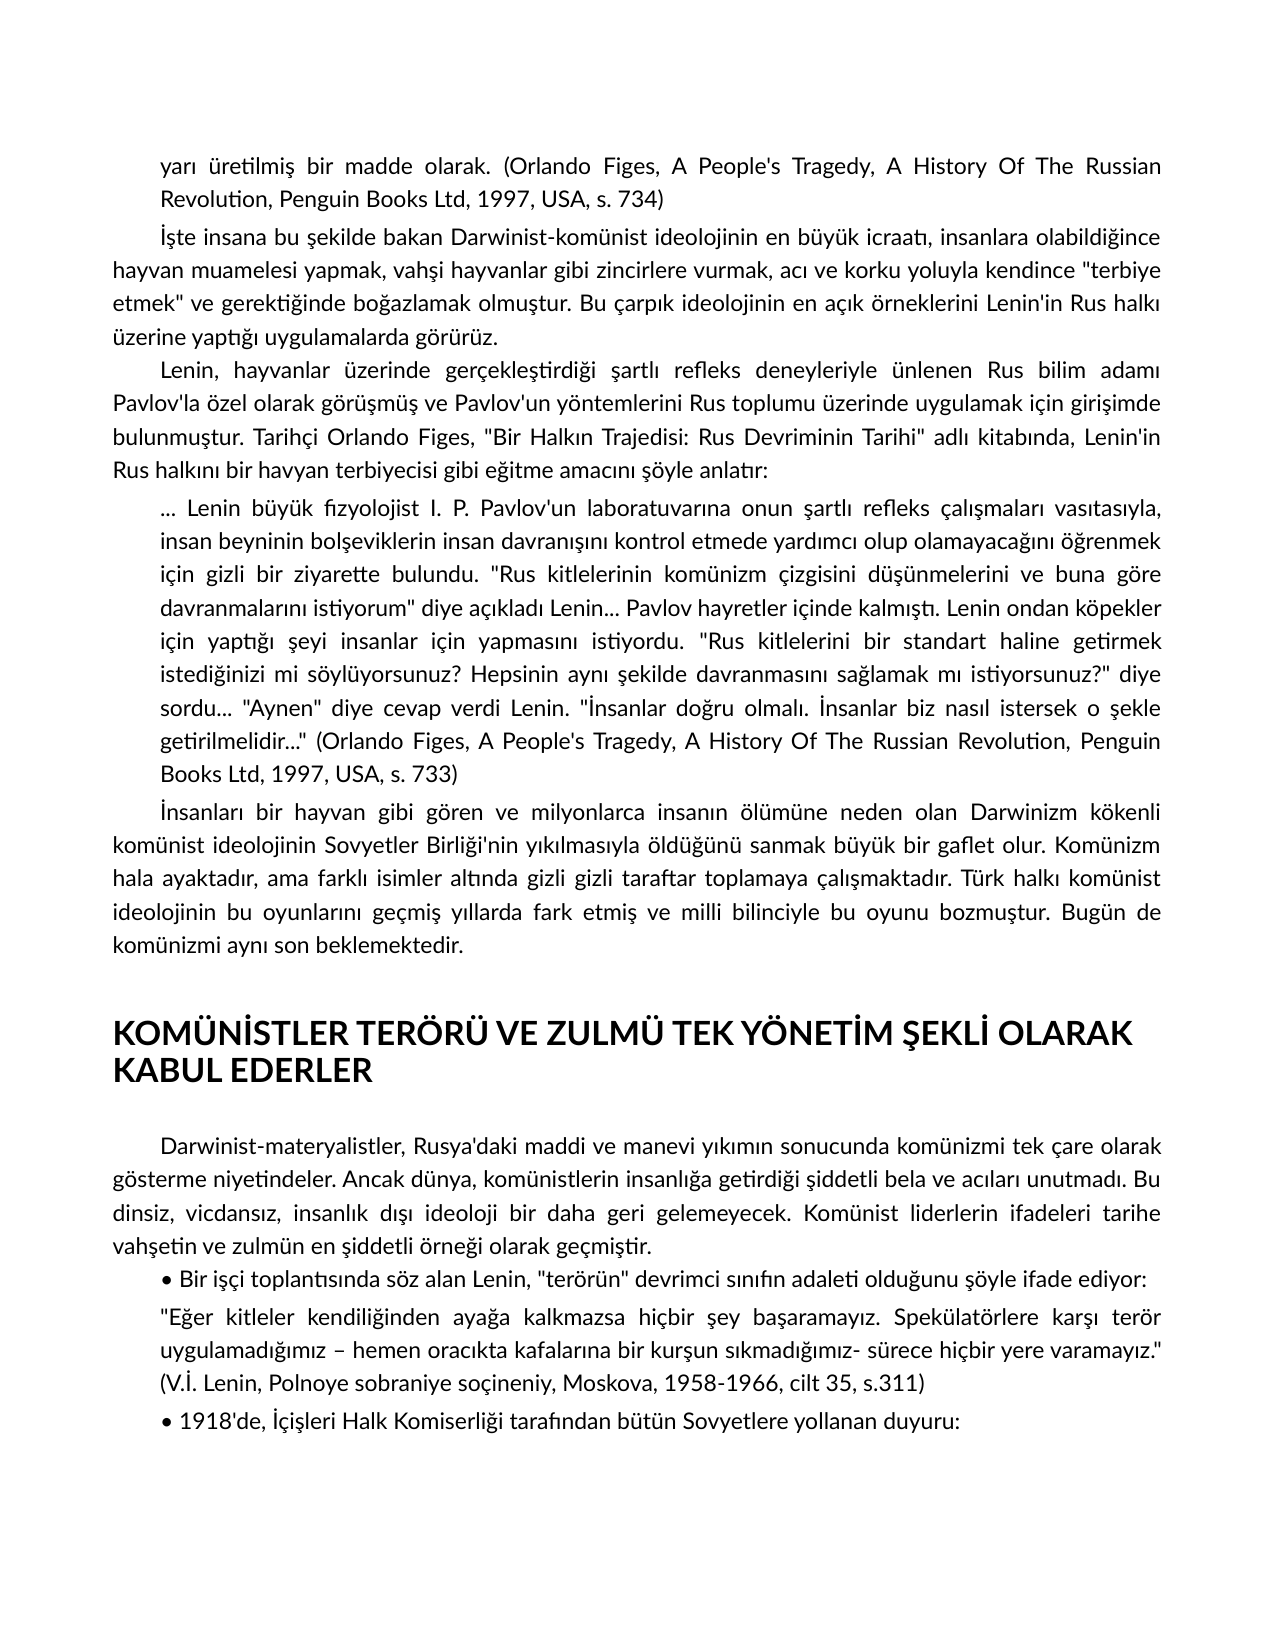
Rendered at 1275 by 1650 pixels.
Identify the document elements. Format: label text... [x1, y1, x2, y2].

text • Bir işçi toplantısında söz alan Lenin, "terörün" devrimci sınıfın adaleti olduğunu şöyle ifade ediyor: [112, 1261, 1162, 1294]
text "Eğer kitleler kendiliğinden ayağa kalkmazsa hiçbir şey başaramayız. Spekülatörlere karşı terör uygulamadığımız – hemen oracıkta kafalarına bir kurşun sıkmadığımız- sürece hiçbir yere varamayız." (V.İ. Lenin, Polnoye sobraniye soçineniy, Moskova, 1958-1966, cilt 35, s.311) [160, 1298, 1162, 1398]
text yarı üretilmiş bir madde olarak. (Orlando Figes, A People's Tragedy, A History Of The Russian Revolution, Penguin Books Ltd, 1997, USA, s. 734) [160, 148, 1162, 214]
text KOMÜNİSTLER TERÖRÜ VE ZULMÜ TEK YÖNETİM ŞEKLİ OLARAK KABUL EDERLER [112, 1015, 1162, 1090]
text Lenin, hayvanlar üzerinde gerçekleştirdiği şartlı refleks deneyleriyle ünlenen Rus bilim adamı Pavlov'la özel olarak görüşmüş ve Pavlov'un yöntemlerini Rus toplumu üzerinde uygulamak için girişimde bulunmuştur. Tarihçi Orlando Figes, "Bir Halkın Trajedisi: Rus Devriminin Tarihi" adlı kitabında, Lenin'in Rus halkını bir havyan terbiyecisi gibi eğitme amacını şöyle anlatır: [112, 352, 1162, 485]
text İnsanları bir hayvan gibi gören ve milyonlarca insanın ölümüne neden olan Darwinizm kökenli komünist ideolojinin Sovyetler Birliği'nin yıkılmasıyla öldüğünü sanmak büyük bir gaflet olur. Komünizm hala ayaktadır, ama farklı isimler altında gizli gizli taraftar toplamaya çalışmaktadır. Türk halkı komünist ideolojinin bu oyunlarını geçmiş yıllarda fark etmiş ve milli bilinciyle bu oyunu bozmuştur. Bugün de komünizmi aynı son beklemektedir. [112, 793, 1162, 960]
text • 1918'de, İçişleri Halk Komiserliği tarafından bütün Sovyetlere yollanan duyuru: [112, 1403, 1162, 1436]
text Darwinist-materyalistler, Rusya'daki maddi ve manevi yıkımın sonucunda komünizmi tek çare olarak gösterme niyetindeler. Ancak dünya, komünistlerin insanlığa getirdiği şiddetli bela ve acıları unutmadı. Bu dinsiz, vicdansız, insanlık dışı ideoloji bir daha geri gelemeyecek. Komünist liderlerin ifadeleri tarihe vahşetin ve zulmün en şiddetli örneği olarak geçmiştir. [112, 1128, 1162, 1261]
text ... Lenin büyük fizyolojist I. P. Pavlov'un laboratuvarına onun şartlı refleks çalışmaları vasıtasıyla, insan beyninin bolşeviklerin insan davranışını kontrol etmede yardımcı olup olamayacağını öğrenmek için gizli bir ziyarette bulundu. "Rus kitlelerinin komünizm çizgisini düşünmelerini ve buna göre davranmalarını istiyorum" diye açıkladı Lenin... Pavlov hayretler içinde kalmıştı. Lenin ondan köpekler için yaptığı şeyi insanlar için yapmasını istiyordu. "Rus kitlelerini bir standart haline getirmek istediğinizi mi söylüyorsunuz? Hepsinin aynı şekilde davranmasını sağlamak mı istiyorsunuz?" diye sordu... "Aynen" diye cevap verdi Lenin. "İnsanlar doğru olmalı. İnsanlar biz nasıl istersek o şekle getirilmelidir..." (Orlando Figes, A People's Tragedy, A History Of The Russian Revolution, Penguin Books Ltd, 1997, USA, s. 733) [160, 489, 1162, 789]
text İşte insana bu şekilde bakan Darwinist-komünist ideolojinin en büyük icraatı, insanlara olabildiğince hayvan muamelesi yapmak, vahşi hayvanlar gibi zincirlere vurmak, acı ve korku yoluyla kendince "terbiye etmek" ve gerektiğinde boğazlamak olmuştur. Bu çarpık ideolojinin en açık örneklerini Lenin'in Rus halkı üzerine yaptığı uygulamalarda görürüz. [112, 218, 1162, 352]
